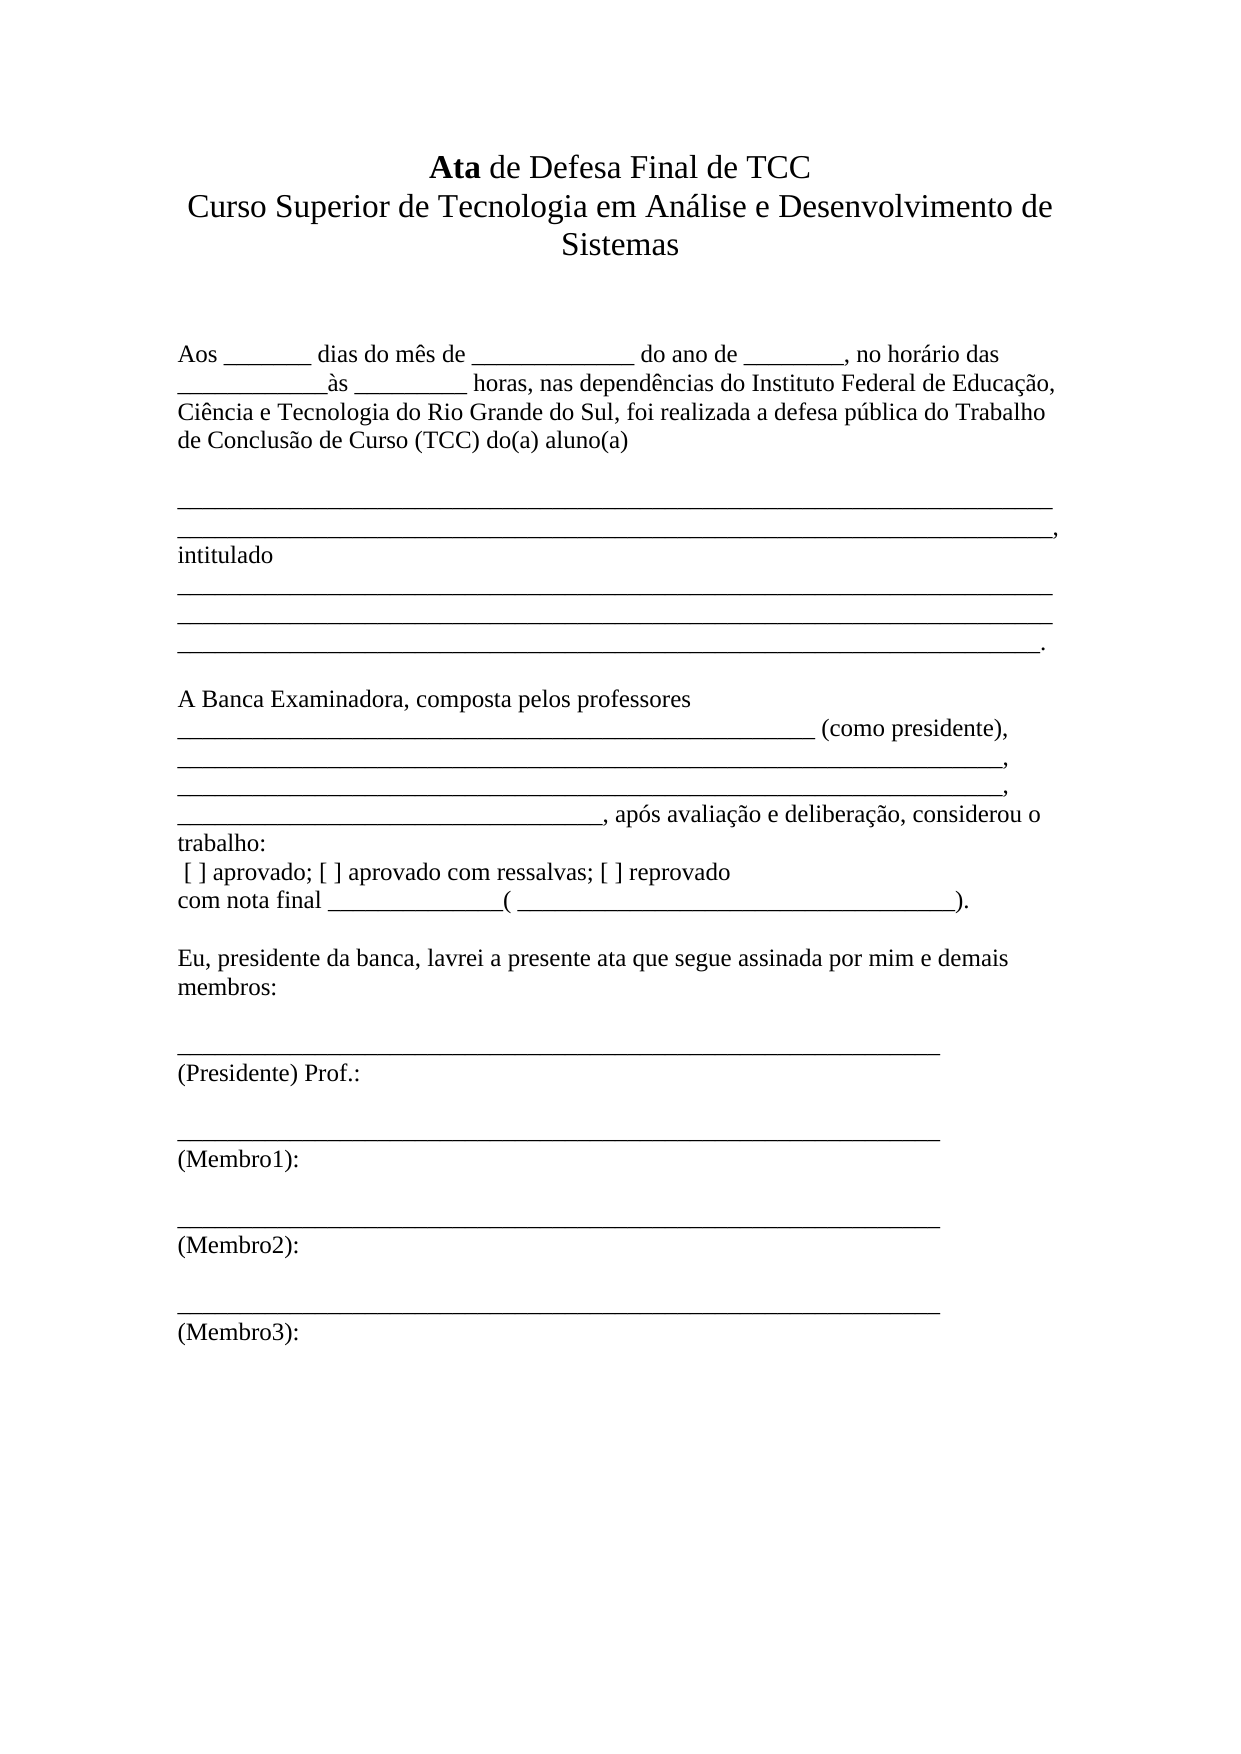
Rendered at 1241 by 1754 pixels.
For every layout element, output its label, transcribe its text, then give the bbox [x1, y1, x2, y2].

text _____________________________________________________________ [177, 1116, 1063, 1144]
text (Membro2): [177, 1231, 1063, 1259]
text (Membro3): [177, 1317, 1063, 1346]
text _____________________________________________________________ [177, 1029, 1063, 1058]
text Eu, presidente da banca, lavrei a presente ata que segue assinada por mim e demais membros: [177, 943, 1063, 1001]
text (Membro1): [177, 1144, 1063, 1173]
text A Banca Examinadora, composta pelos professores ___________________________________________________ (como presidente), __________________________________________________________________, __________________________________________________________________, [177, 684, 1063, 799]
text _____________________________________________________________ [177, 1202, 1063, 1231]
text _____________________________________________________________ [177, 1288, 1063, 1317]
text __________________________________, após avaliação e deliberação, considerou o trabalho: [177, 799, 1063, 857]
text ______________________________________________________________________, [177, 512, 1063, 541]
text [ ] aprovado; [ ] aprovado com ressalvas; [ ] reprovado [177, 857, 1063, 886]
text Ata de Defesa Final de TCC [177, 148, 1063, 186]
text Aos _______ dias do mês de _____________ do ano de ________, no horário das ____________às _________ horas, nas dependências do Instituto Federal de Educação, Ciência e Tecnologia do Rio Grande do Sul, foi realizada a defesa pública do Trabalho de Conclusão de Curso (TCC) do(a) aluno(a) [177, 339, 1063, 454]
text (Presidente) Prof.: [177, 1058, 1063, 1087]
text com nota final ______________( ___________________________________). [177, 886, 1063, 914]
text ______________________________________________________________________ [177, 483, 1063, 512]
text Curso Superior de Tecnologia em Análise e Desenvolvimento de Sistemas [177, 186, 1063, 263]
text intitulado _________________________________________________________________________________________________________________________________________________________________________________________________________________. [177, 541, 1063, 656]
